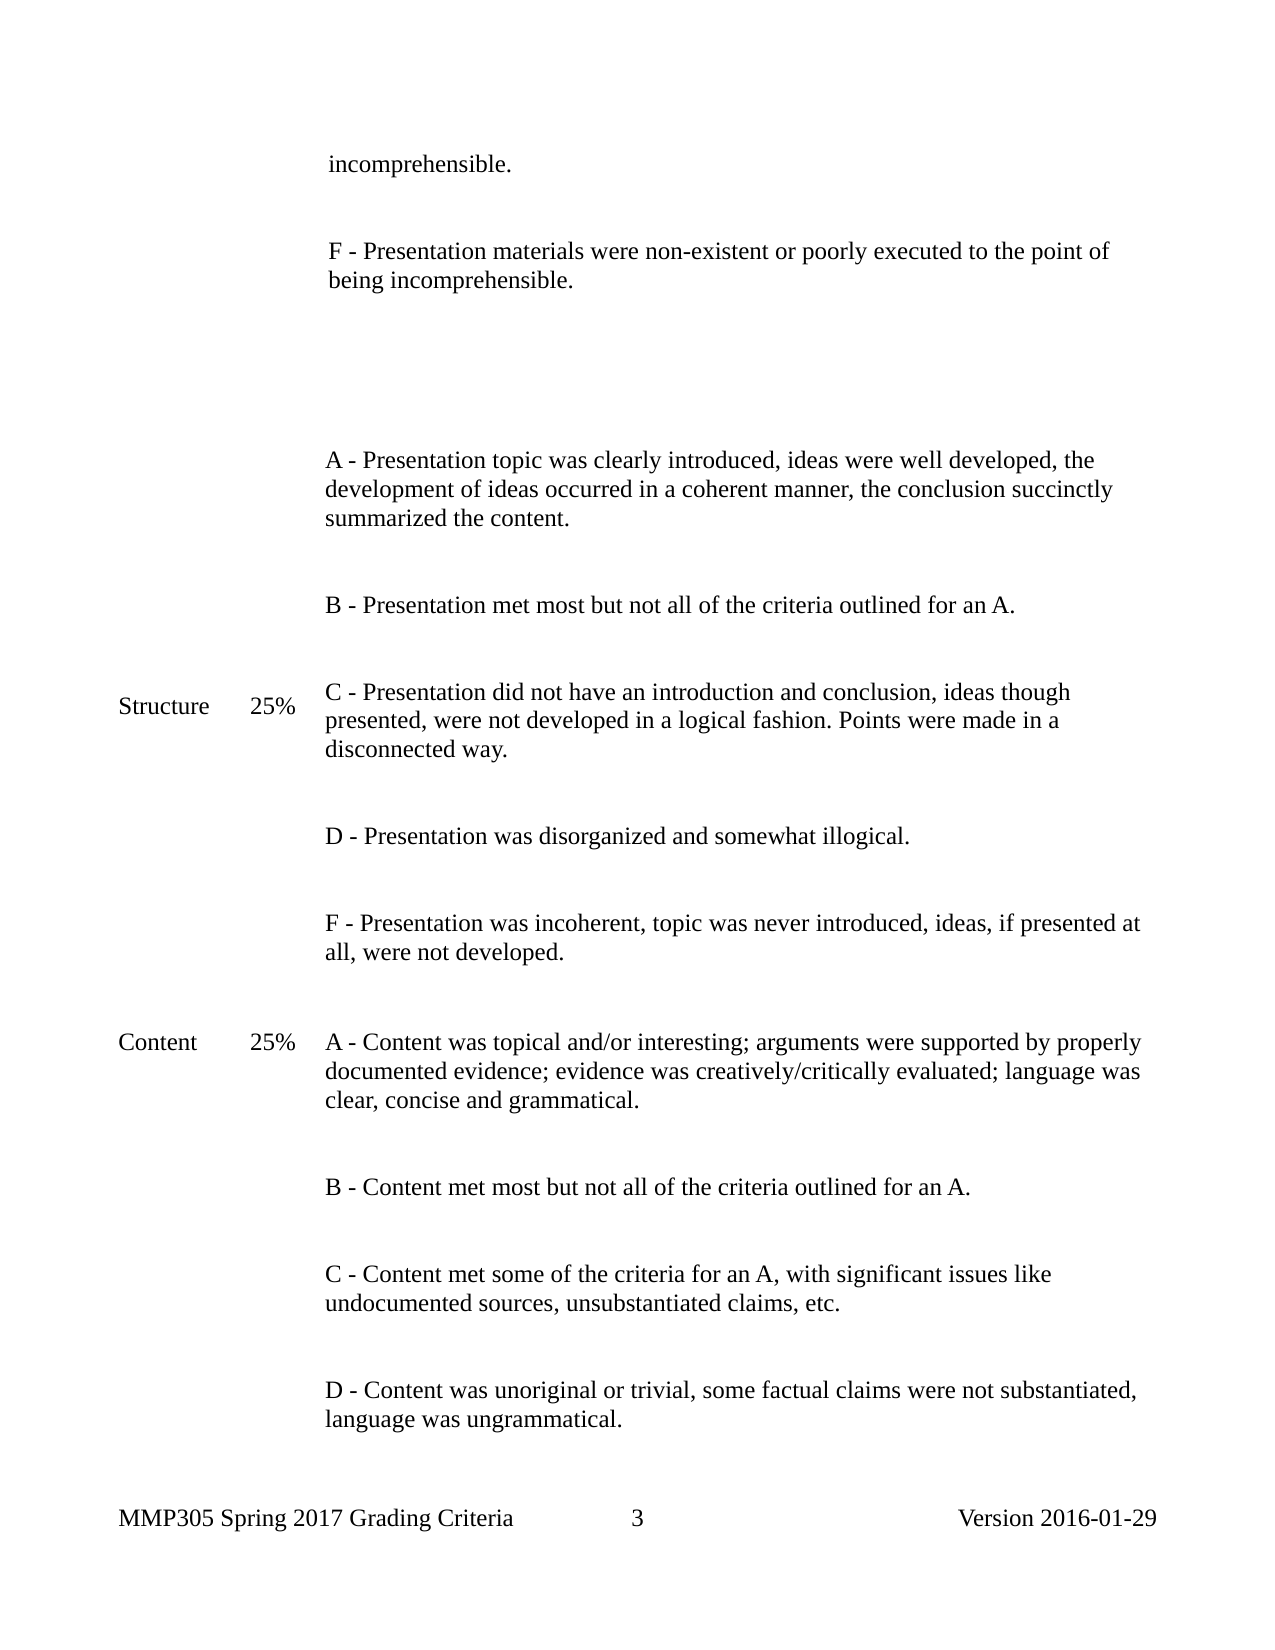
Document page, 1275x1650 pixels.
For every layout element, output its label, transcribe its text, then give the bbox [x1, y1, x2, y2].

table_header [249, 324, 323, 414]
table_header [117, 324, 248, 414]
table_cell incomprehensible. F - Presentation materials were non-existent or poorly executed to the point of being incomprehensible. [326, 118, 1157, 324]
table_header [324, 324, 1157, 414]
table_cell A - Content was topical and/or interesting; arguments were supported by properly documented evidence; evidence was creatively/critically evaluated; language was clear, concise and grammatical. B - Content met most but not all of the criteria outlined for an A. C - Content met some of the criteria for an A, with significant issues like undocumented sources, unsubstantiated claims, etc. D - Content was unoriginal or trivial, some factual claims were not substantiated, language was ungrammatical. [324, 997, 1157, 1463]
table_cell [247, 118, 326, 324]
table_cell Structure [117, 414, 248, 997]
table_cell 25% [249, 414, 323, 997]
table_cell A - Presentation topic was clearly introduced, ideas were well developed, the development of ideas occurred in a coherent manner, the conclusion succinctly summarized the content. B - Presentation met most but not all of the criteria outlined for an A. C - Presentation did not have an introduction and conclusion, ideas though presented, were not developed in a logical fashion. Points were made in a disconnected way. D - Presentation was disorganized and somewhat illogical. F - Presentation was incoherent, topic was never introduced, ideas, if presented at all, were not developed. [324, 414, 1157, 997]
table_cell Content [117, 997, 248, 1463]
table_cell [117, 118, 247, 324]
table_cell 25% [249, 997, 323, 1463]
